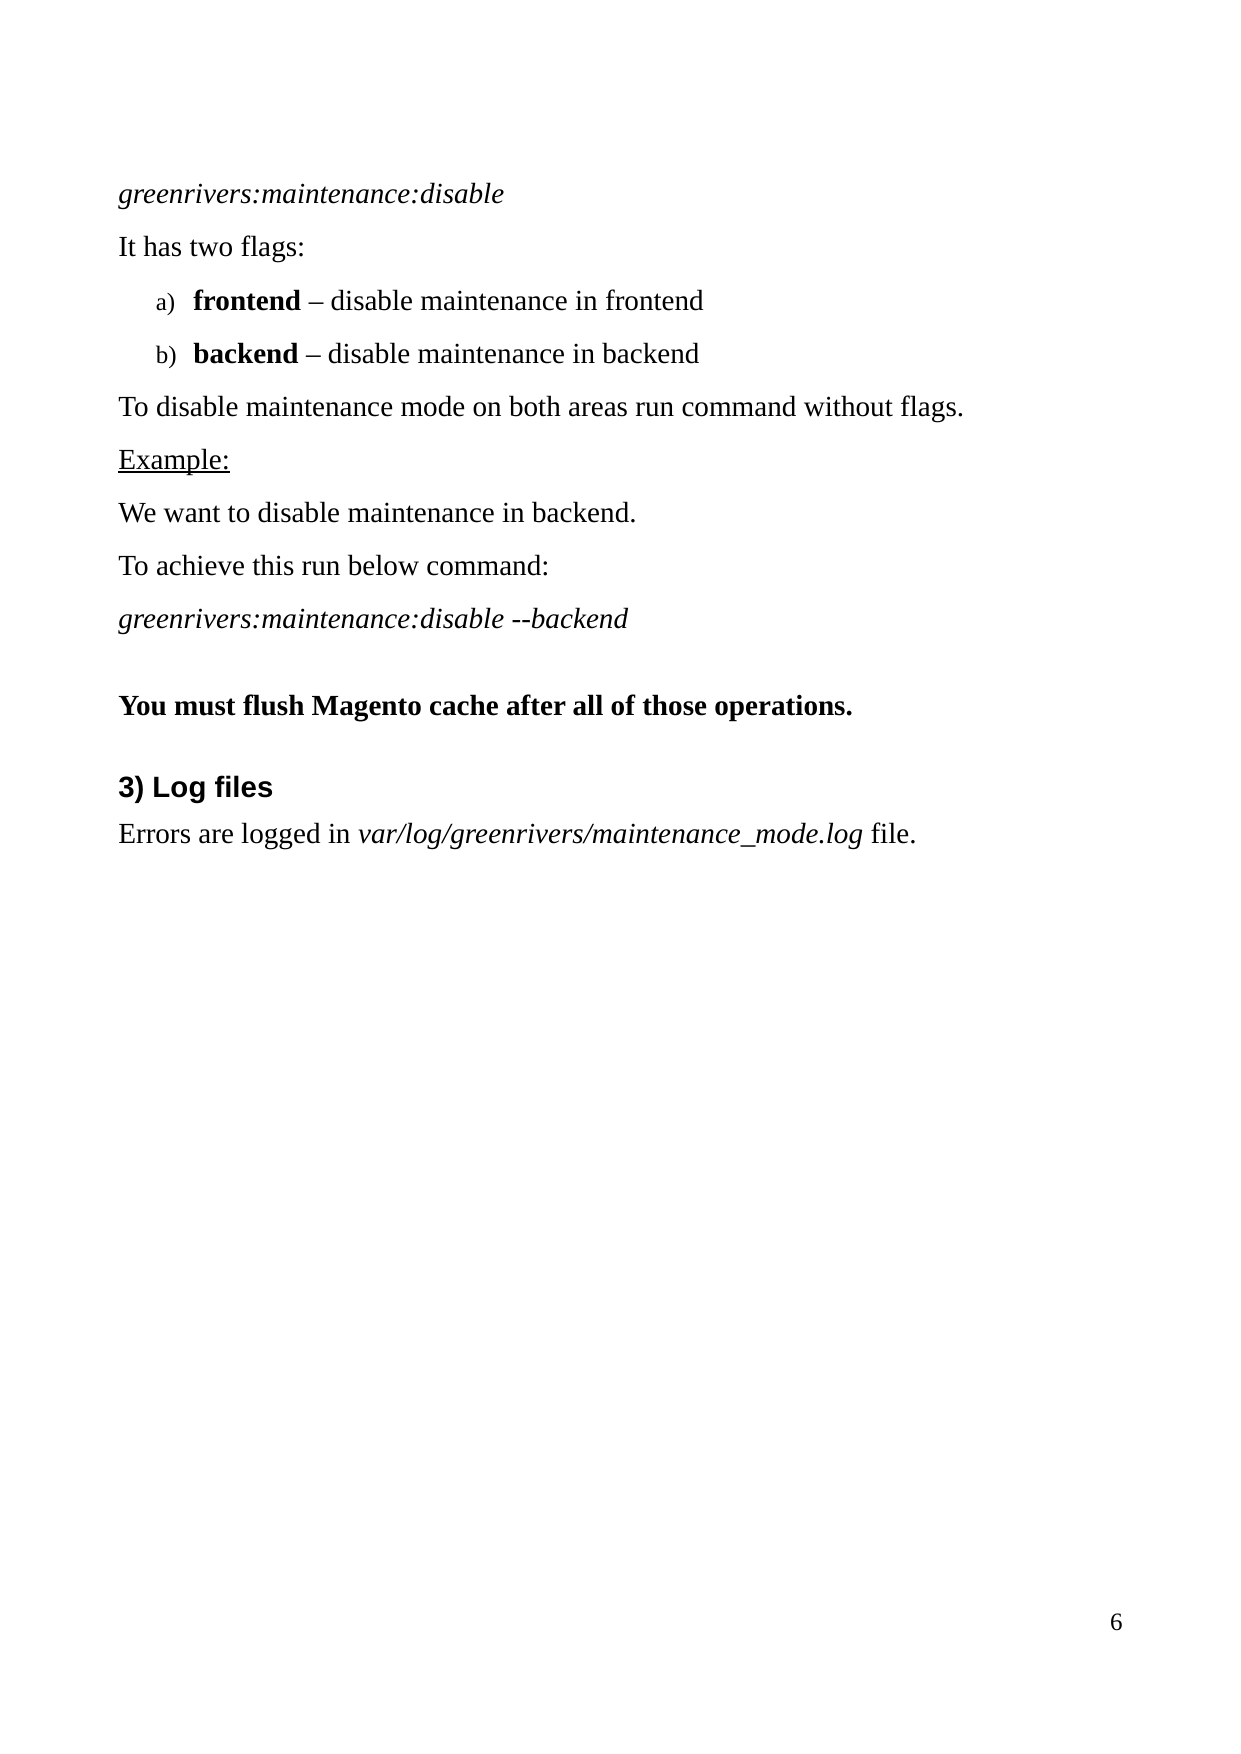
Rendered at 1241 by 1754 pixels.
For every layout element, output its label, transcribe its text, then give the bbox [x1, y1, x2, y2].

list frontend – disable maintenance in frontend [156, 283, 1122, 316]
text To disable maintenance mode on both areas run command without flags. [118, 389, 1122, 422]
text greenrivers:maintenance:disable [118, 176, 1122, 210]
subtitle 3) Log files [118, 770, 1122, 803]
text Errors are logged in var/log/greenrivers/maintenance_mode.log file. [118, 816, 1122, 849]
text You must flush Magento cache after all of those operations. [118, 654, 1122, 755]
text Example: [118, 442, 1122, 476]
text It has two flags: [118, 229, 1122, 263]
list backend – disable maintenance in backend [156, 336, 1122, 369]
text We want to disable maintenance in backend. [118, 495, 1122, 529]
text To achieve this run below command: [118, 548, 1122, 582]
text greenrivers:maintenance:disable --backend [118, 601, 1122, 635]
